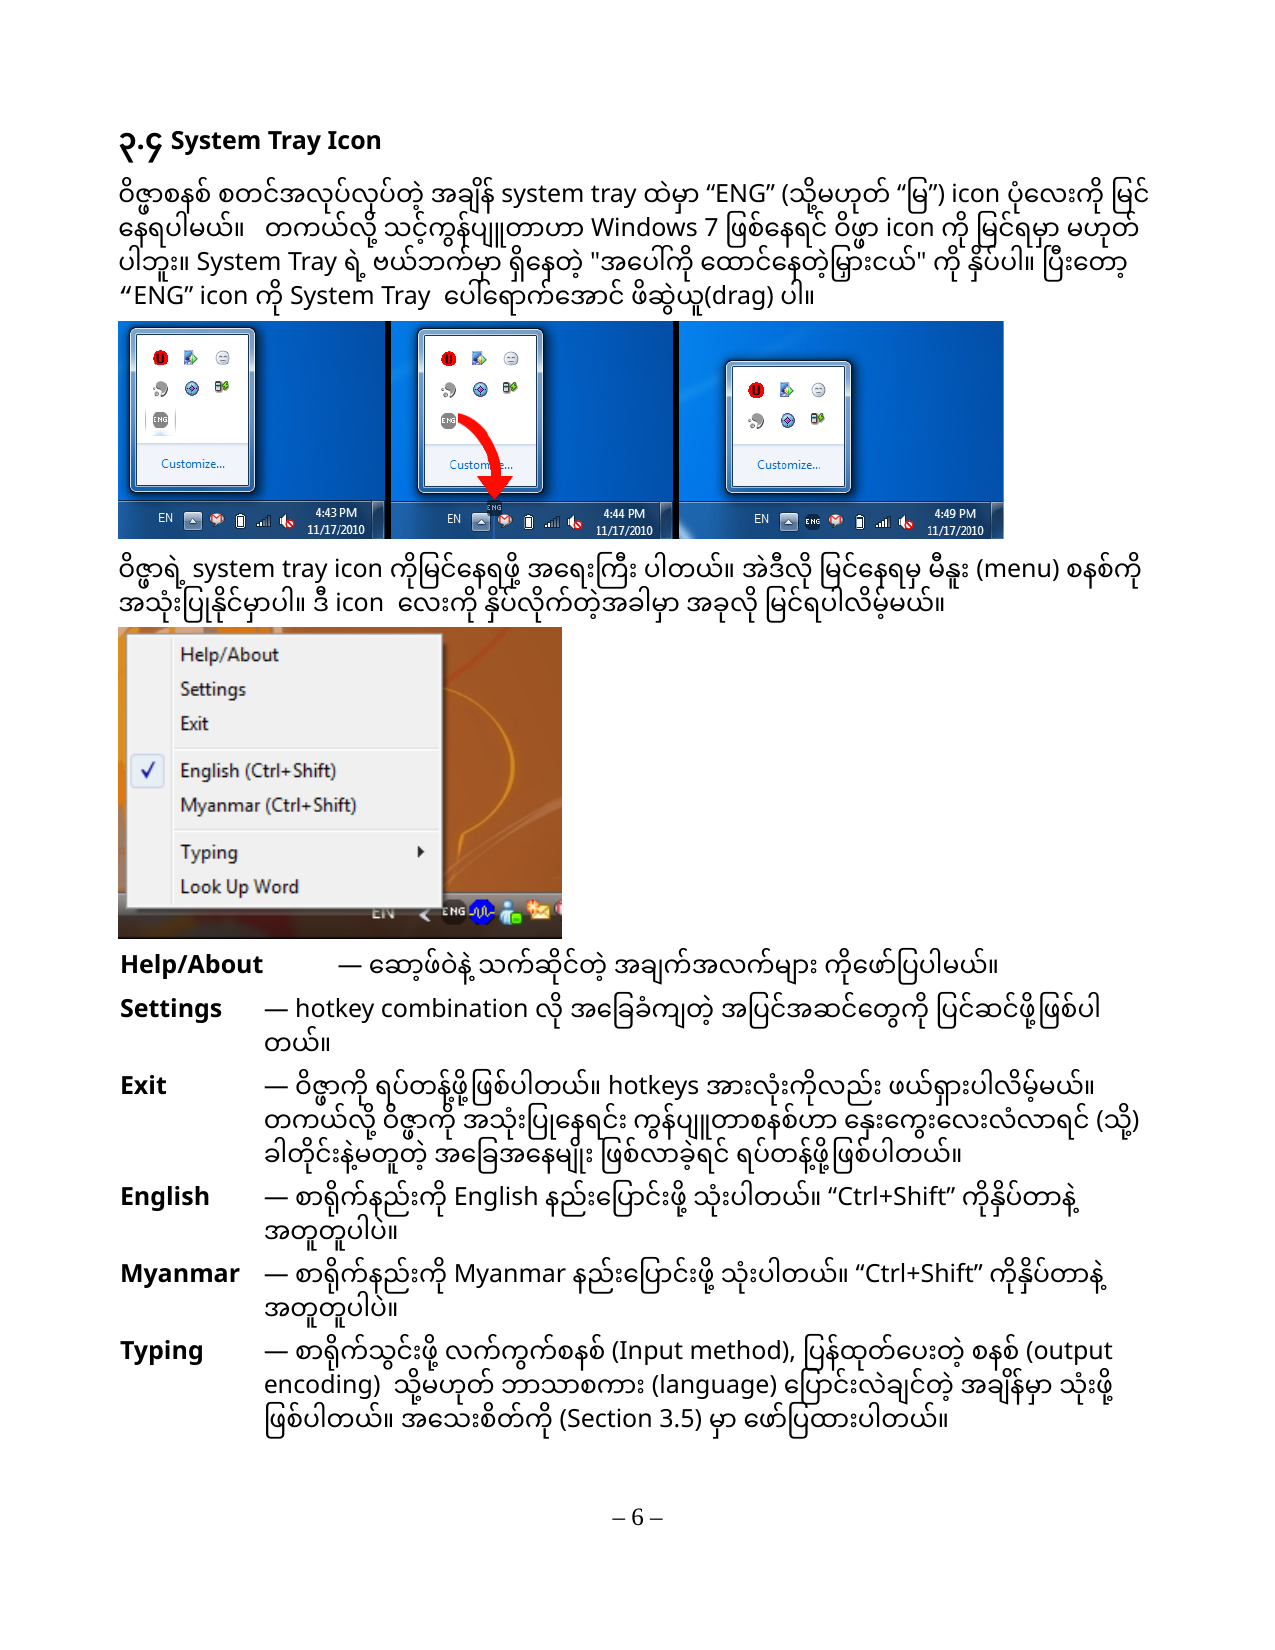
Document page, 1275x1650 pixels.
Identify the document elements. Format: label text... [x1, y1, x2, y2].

text Help/About — ဆော့ဖ်ဝဲနဲ့ သက်ဆိုင်တဲ့ အချက်အလက်များ ကိုဖော်ပြပါမယ်။ [120, 627, 1157, 981]
text Exit — ဝိဇ္ဖာကို ရပ်တန့်ဖို့ဖြစ်ပါတယ်။ hotkeys အားလုံးကိုလည်း ဖယ်ရှားပါလိမ့်မယ်။ တကယ်လို့ ဝိဇ္ဖာကို အသုံးပြုနေရင်း ကွန်ပျူတာစနစ်ဟာ နှေးကွေးလေးလံလာရင် (သို့) ခါတိုင်းနဲ့မတူတဲ့ အခြေအနေမျိုး ဖြစ်လာခဲ့ရင် ရပ်တန့်ဖို့ဖြစ်ပါတယ်။ [120, 1067, 1157, 1169]
text English — စာရိုက်နည်းကို English နည်းပြောင်းဖို့ သုံးပါတယ်။ “Ctrl+Shift” ကိုနှိပ်တာနဲ့ အတူတူပါပဲ။ [120, 1178, 1157, 1247]
picture [118, 627, 562, 939]
text ဝိဇ္ဖာရဲ့ system tray icon ကိုမြင်နေရဖို့ အရေးကြီး ပါတယ်။ အဲဒီလို မြင်နေရမှ မီနူး (menu) စနစ်ကို အသုံးပြုနိုင်မှာပါ။ ဒီ icon လေးကို နှိပ်လိုက်တဲ့အခါမှာ အခုလို မြင်ရပါလိမ့်မယ်။ [118, 321, 1157, 618]
text Settings — hotkey combination လို အခြေခံကျတဲ့ အပြင်အဆင်တွေကို ပြင်ဆင်ဖို့ဖြစ်ပါတယ်။ [120, 990, 1157, 1058]
picture [118, 321, 1004, 539]
subtitle ၃.၄ System Tray Icon [118, 118, 1157, 158]
text ဝိဇ္ဖာစနစ် စတင်အလုပ်လုပ်တဲ့ အချိန် system tray ထဲမှာ “ENG” (သို့မဟုတ် “မြ”) icon ပုံလေးကို မြင်နေရပါမယ်။ တကယ်လို့ သင့်ကွန်ပျူတာဟာ Windows 7 ဖြစ်နေရင် ဝိဖ္ဖာ icon ကို မြင်ရမှာ မဟုတ်ပါဘူး။ System Tray ရဲ့ ဗယ်ဘက်မှာ ရှိနေတဲ့ "အပေါ်ကို ထောင်နေတဲ့မြှားငယ်" ကို နှိပ်ပါ။ ပြီးတော့ “ENG” icon ကို System Tray ပေါ်ရောက်အောင် ဖိဆွဲယူ(drag) ပါ။ [118, 176, 1157, 312]
text Typing — စာရိုက်သွင်းဖို့ လက်ကွက်စနစ် (Input method), ပြန်ထုတ်ပေးတဲ့ စနစ် (output encoding) သို့မဟုတ် ဘာသာစကား (language) ပြောင်းလဲချင်တဲ့ အချိန်မှာ သုံးဖို့ ဖြစ်ပါတယ်။ အသေးစိတ်ကို (Section 3.5) မှာ ဖော်ပြထားပါတယ်။ [120, 1333, 1157, 1435]
text Myanmar — စာရိုက်နည်းကို Myanmar နည်းပြောင်းဖို့ သုံးပါတယ်။ “Ctrl+Shift” ကိုနှိပ်တာနဲ့ အတူတူပါပဲ။ [120, 1256, 1157, 1324]
